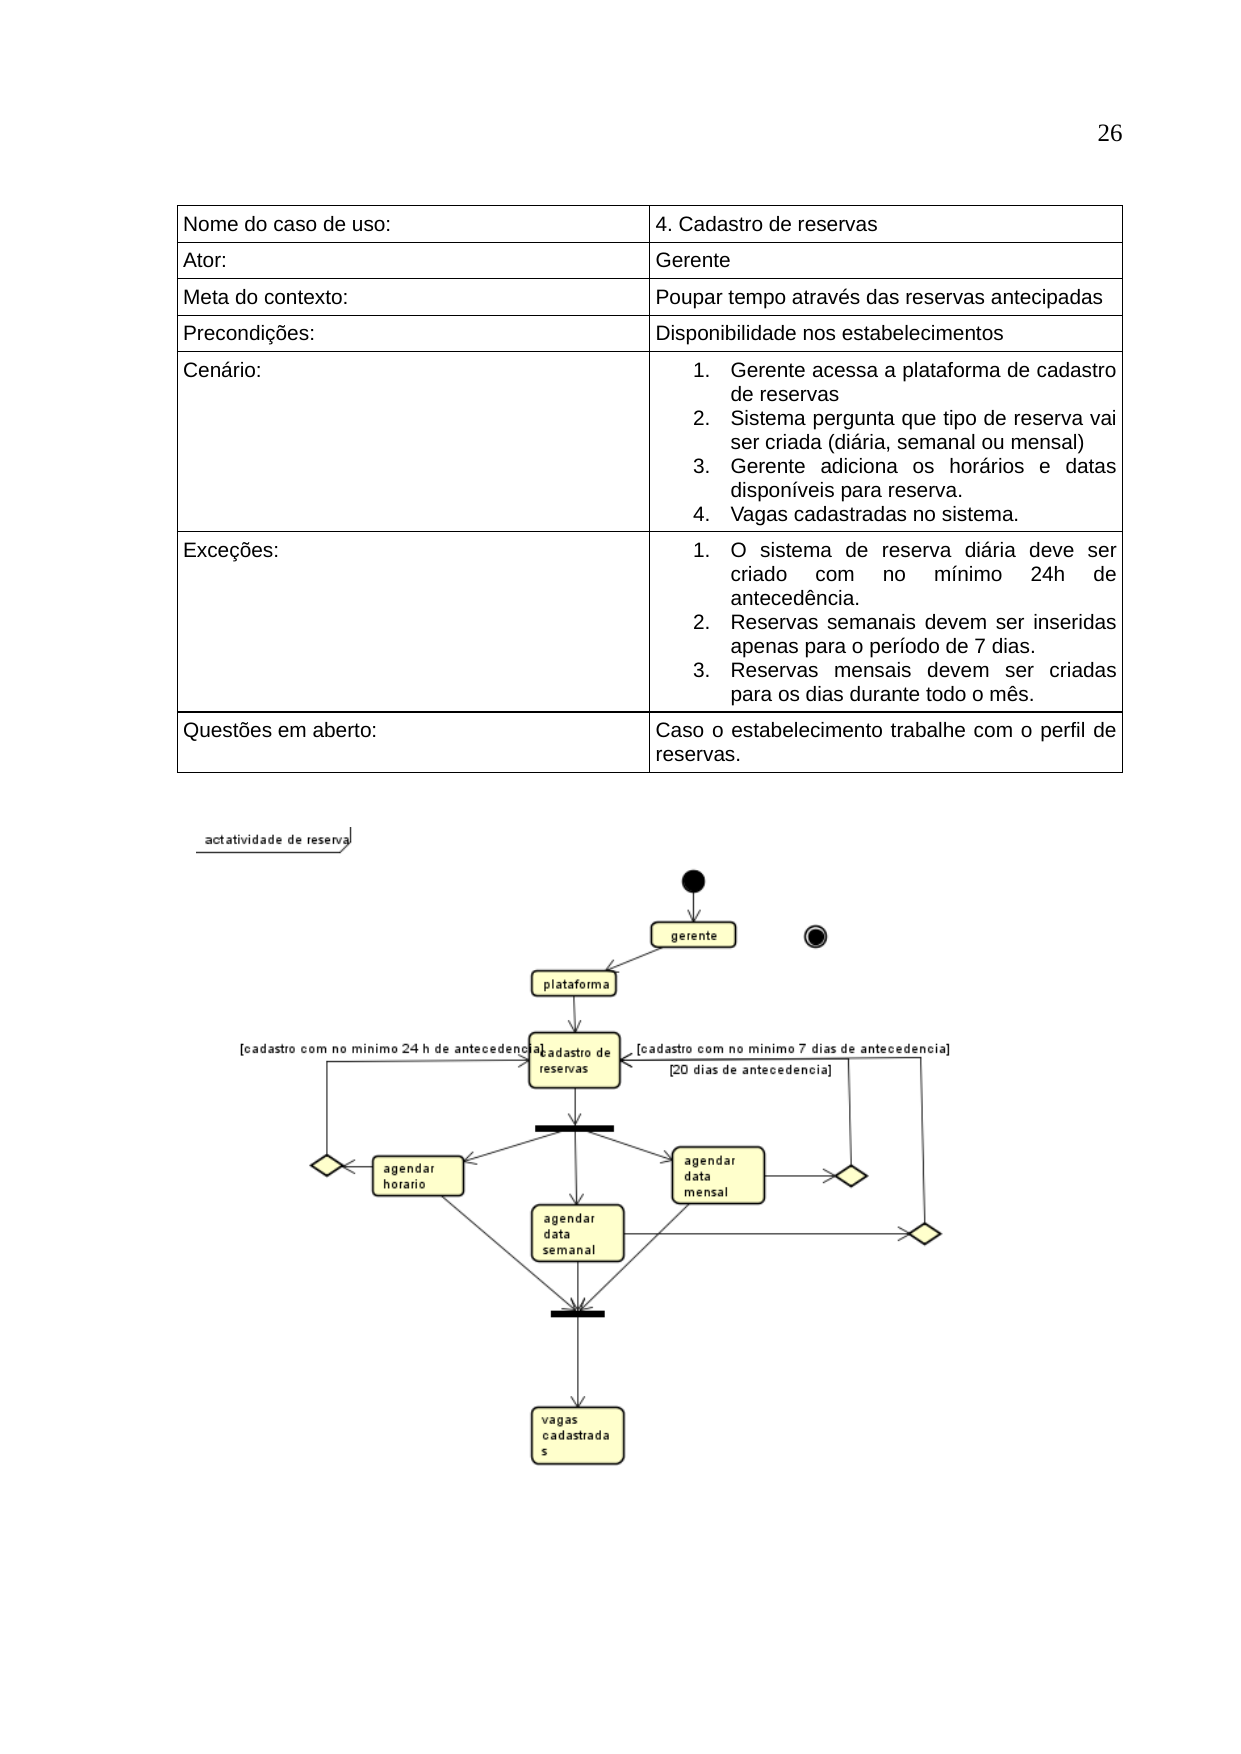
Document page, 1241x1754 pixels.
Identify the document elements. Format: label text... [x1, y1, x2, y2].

table_cell Precondições: [178, 316, 649, 351]
table_header 4. Cadastro de reservas [650, 206, 1122, 242]
table_header Nome do caso de uso: [178, 206, 649, 242]
table_cell Gerente acessa a plataforma de cadastro de reservas Sistema pergunta que tipo de reserva vai ser criada (diária, semanal ou mensal) Gerente adiciona os horários e datas disponíveis para reserva. Vagas cadastradas no sistema. [650, 352, 1122, 531]
table_cell O sistema de reserva diária deve ser criado com no mínimo 24h de antecedência. Reservas semanais devem ser inseridas apenas para o período de 7 dias. Reservas mensais devem ser criadas para os dias durante todo o mês. [650, 532, 1122, 711]
table_cell Exceções: [178, 532, 649, 711]
table_cell Cenário: [178, 352, 649, 531]
table_cell Disponibilidade nos estabelecimentos [650, 316, 1122, 351]
table_cell Caso o estabelecimento trabalhe com o perfil de reservas. [650, 713, 1122, 772]
table_cell Gerente [650, 243, 1122, 278]
picture [196, 827, 1141, 1491]
table_cell Meta do contexto: [178, 279, 649, 314]
table_cell Questões em aberto: [178, 713, 649, 772]
table_cell Ator: [178, 243, 649, 278]
table_cell Poupar tempo através das reservas antecipadas [650, 279, 1122, 314]
